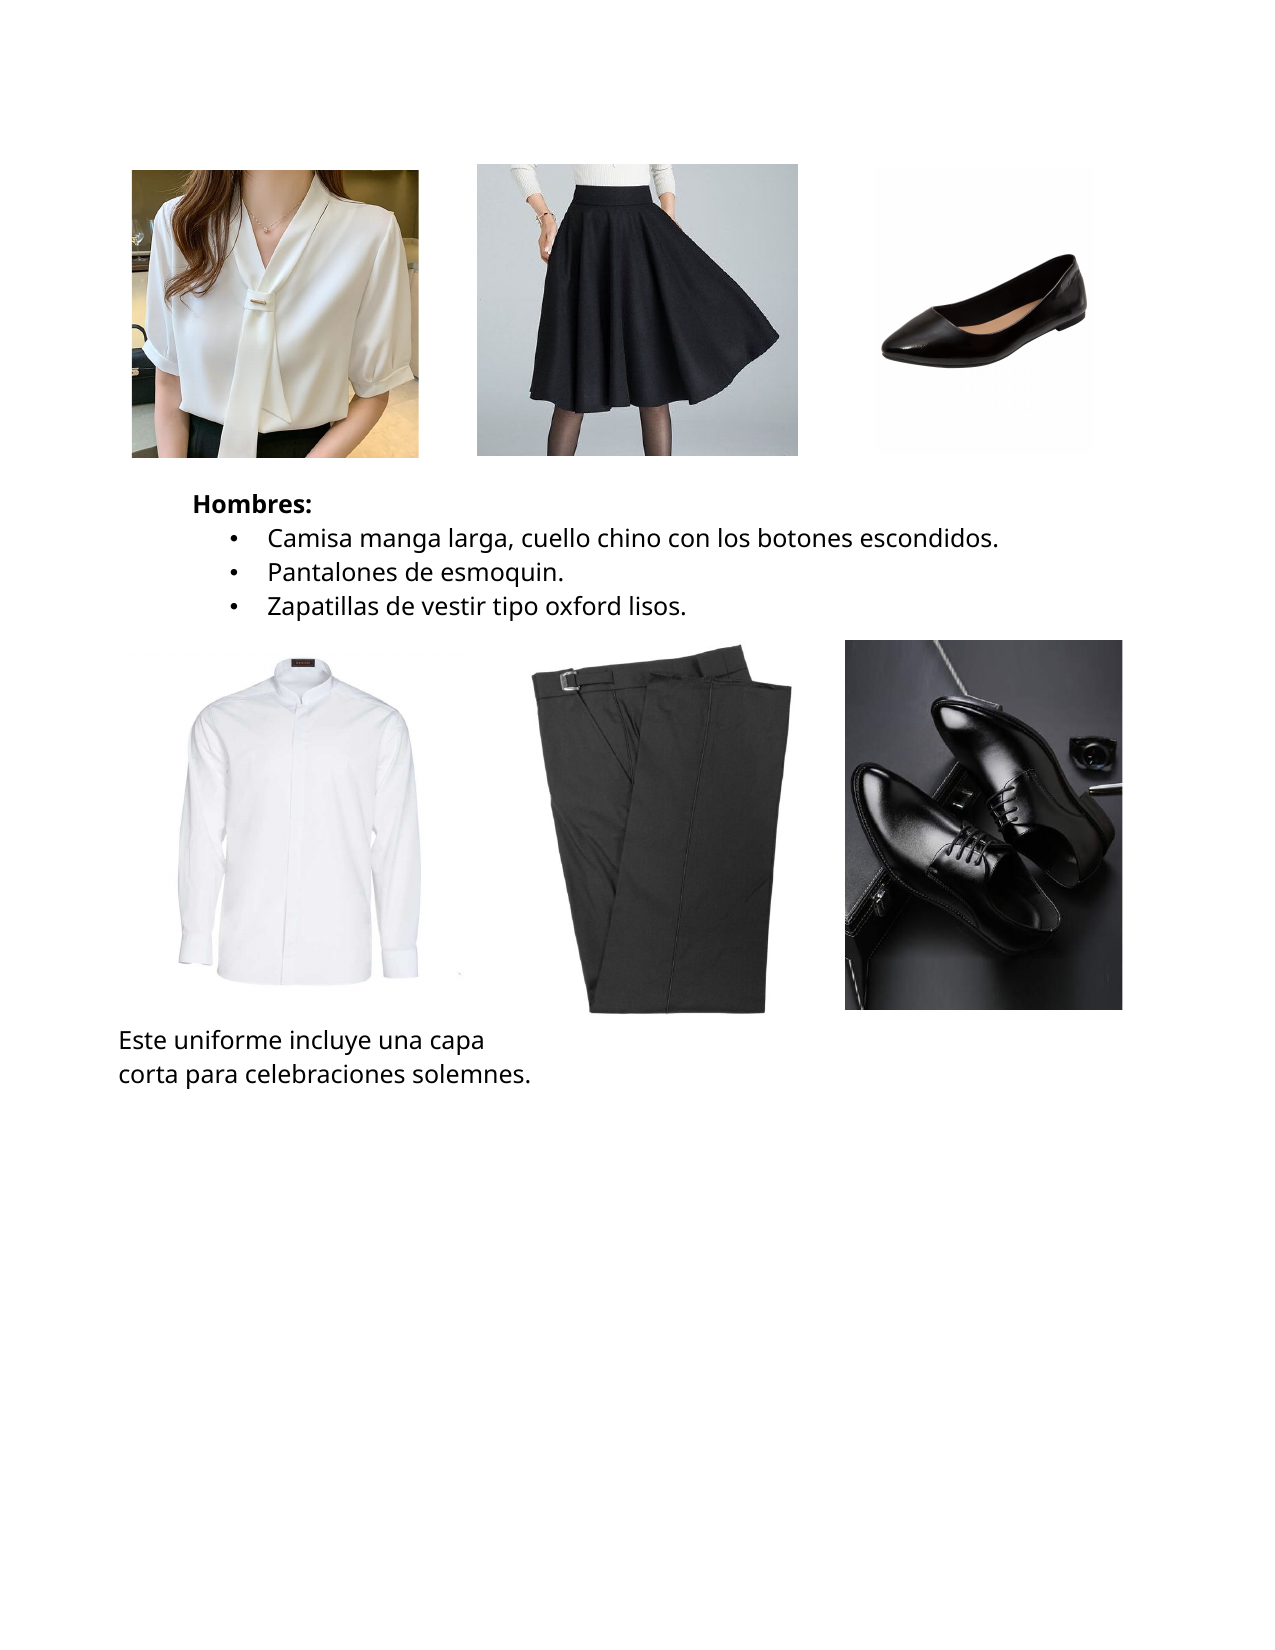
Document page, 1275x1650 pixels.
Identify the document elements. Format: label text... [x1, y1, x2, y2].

picture [126, 651, 470, 994]
picture [845, 640, 1123, 1010]
text Hombres: [118, 486, 1157, 521]
list Zapatillas de vestir tipo oxford lisos. [229, 589, 1157, 623]
picture [477, 164, 798, 456]
picture [873, 168, 1095, 454]
list Pantalones de esmoquin. [229, 554, 1157, 589]
picture [514, 631, 809, 1025]
list Camisa manga larga, cuello chino con los botones escondidos. [229, 521, 1157, 554]
text Este uniforme incluye una capa corta para celebraciones solemnes. [118, 1023, 1157, 1091]
picture [131, 170, 419, 458]
